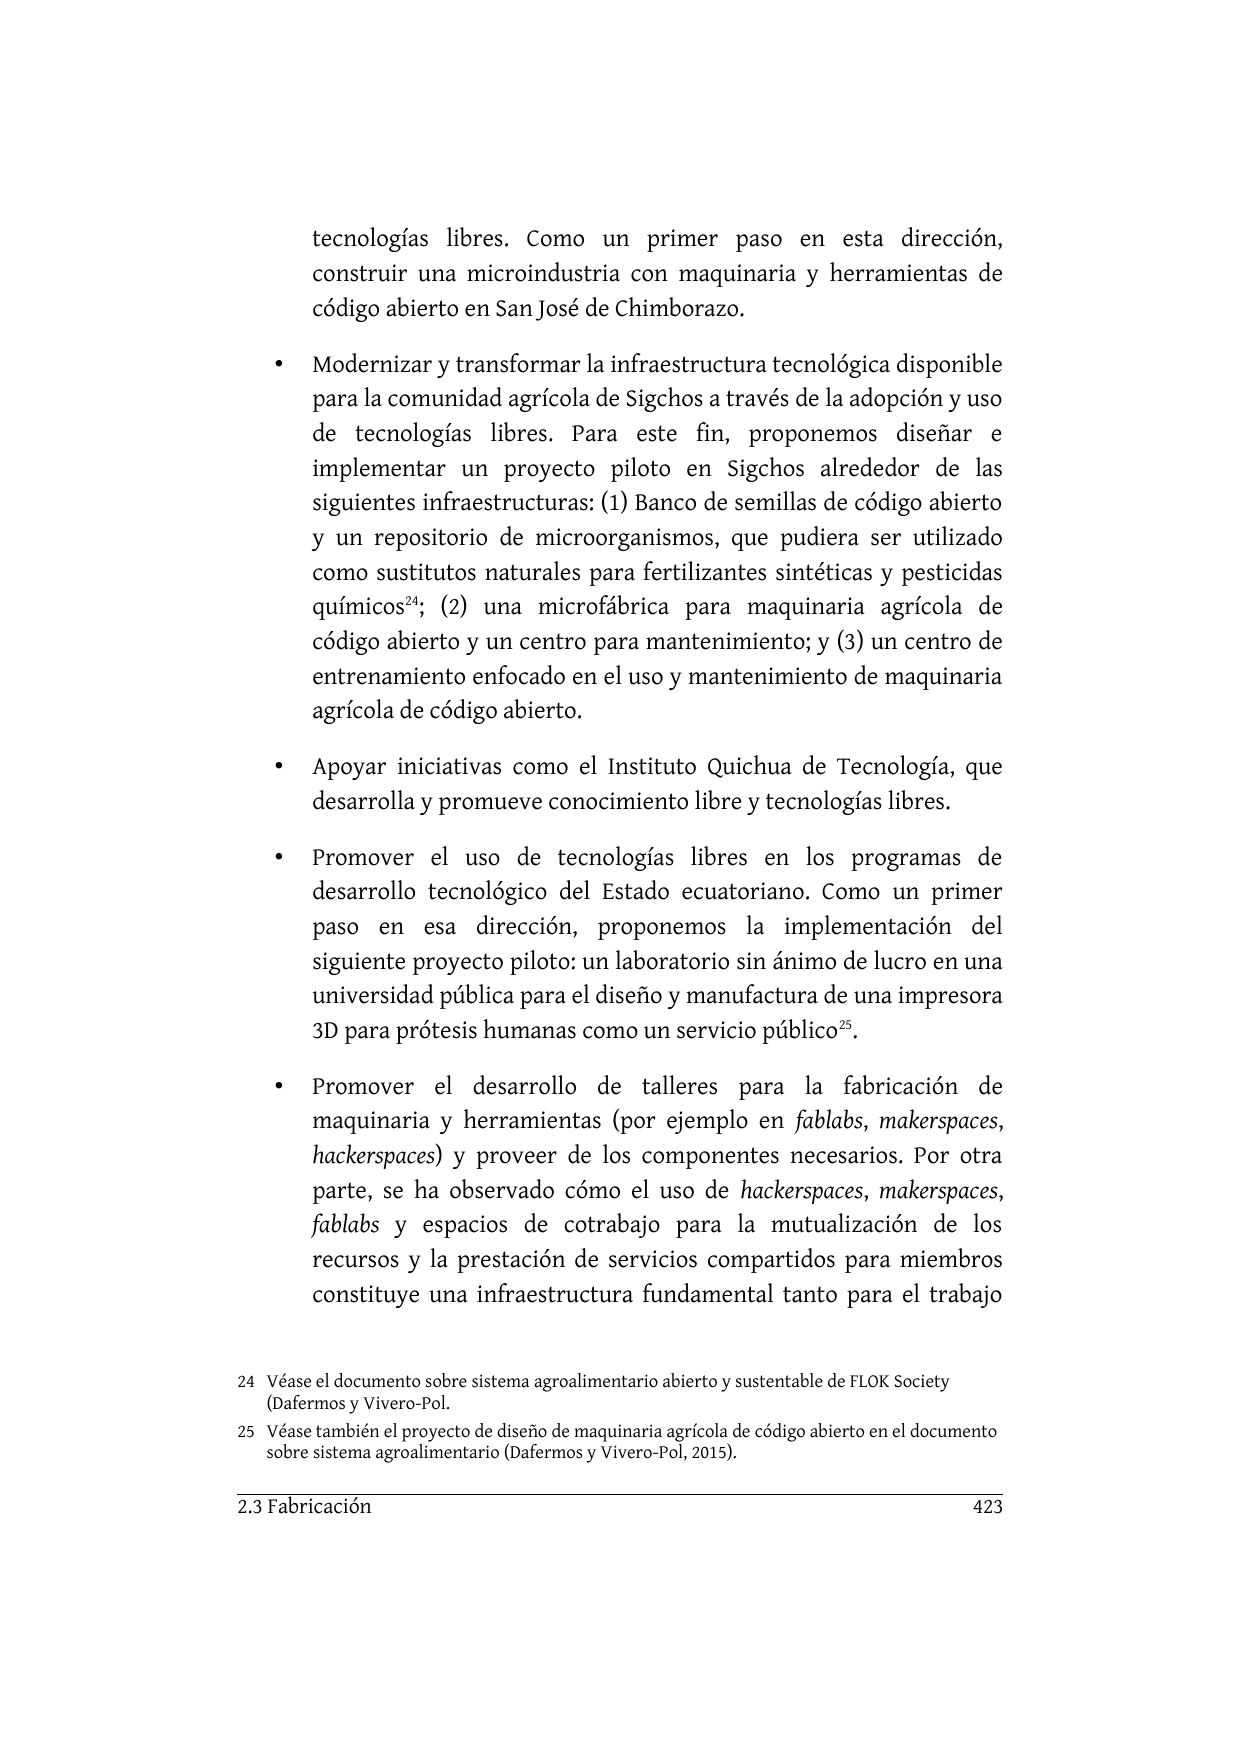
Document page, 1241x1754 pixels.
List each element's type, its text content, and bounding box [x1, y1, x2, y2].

list Véase el documento sobre sistema agroalimentario abierto y sustentable de FLOK Society (Dafermos y Vivero-Pol. [237, 1371, 1003, 1414]
list Apoyar iniciativas como el Instituto Quichua de Tecnología, que desarrolla y promueve conocimiento libre y tecnologías libres. [274, 753, 1003, 816]
list Véase también el proyecto de diseño de maquinaria agrícola de código abierto en el documento sobre sistema agroalimentario (Dafermos y Vivero-Pol, 2015). [237, 1421, 1003, 1464]
list Modernizar y transformar la infraestructura tecnológica disponible para la comunidad agrícola de Sigchos a través de la adopción y uso de tecnologías libres. Para este fin, proponemos diseñar e implementar un proyecto piloto en Sigchos alrededor de las siguientes infraestructuras: (1) Banco de semillas de código abierto y un repositorio de microorganismos, que pudiera ser utilizado como sustitutos naturales para fertilizantes sintéticas y pesticidas químicos; (2) una microfábrica para maquinaria agrícola de código abierto y un centro para mantenimiento; y (3) un centro de entrenamiento enfocado en el uso y mantenimiento de maquinaria agrícola de código abierto. [274, 350, 1003, 726]
list Promover el uso de tecnologías libres en los programas de desarrollo tecnológico del Estado ecuatoriano. Como un primer paso en esa dirección, proponemos la implementación del siguiente proyecto piloto: un laboratorio sin ánimo de lucro en una universidad pública para el diseño y manufactura de una impresora 3D para prótesis humanas como un servicio público. [274, 843, 1003, 1046]
list Promover el desarrollo de talleres para la fabricación de maquinaria y herramientas (por ejemplo en fablabs, makerspaces, hackerspaces) y proveer de los componentes necesarios. Por otra parte, se ha observado cómo el uso de hackerspaces, makerspaces, fablabs y espacios de cotrabajo para la mutualización de los recursos y la prestación de servicios compartidos para miembros constituye una infraestructura fundamental tanto para el trabajo [274, 1072, 1003, 1309]
list tecnologías libres. Como un primer paso en esta dirección, construir una microindustria con maquinaria y herramientas de código abierto en San José de Chimborazo. [274, 225, 1003, 323]
